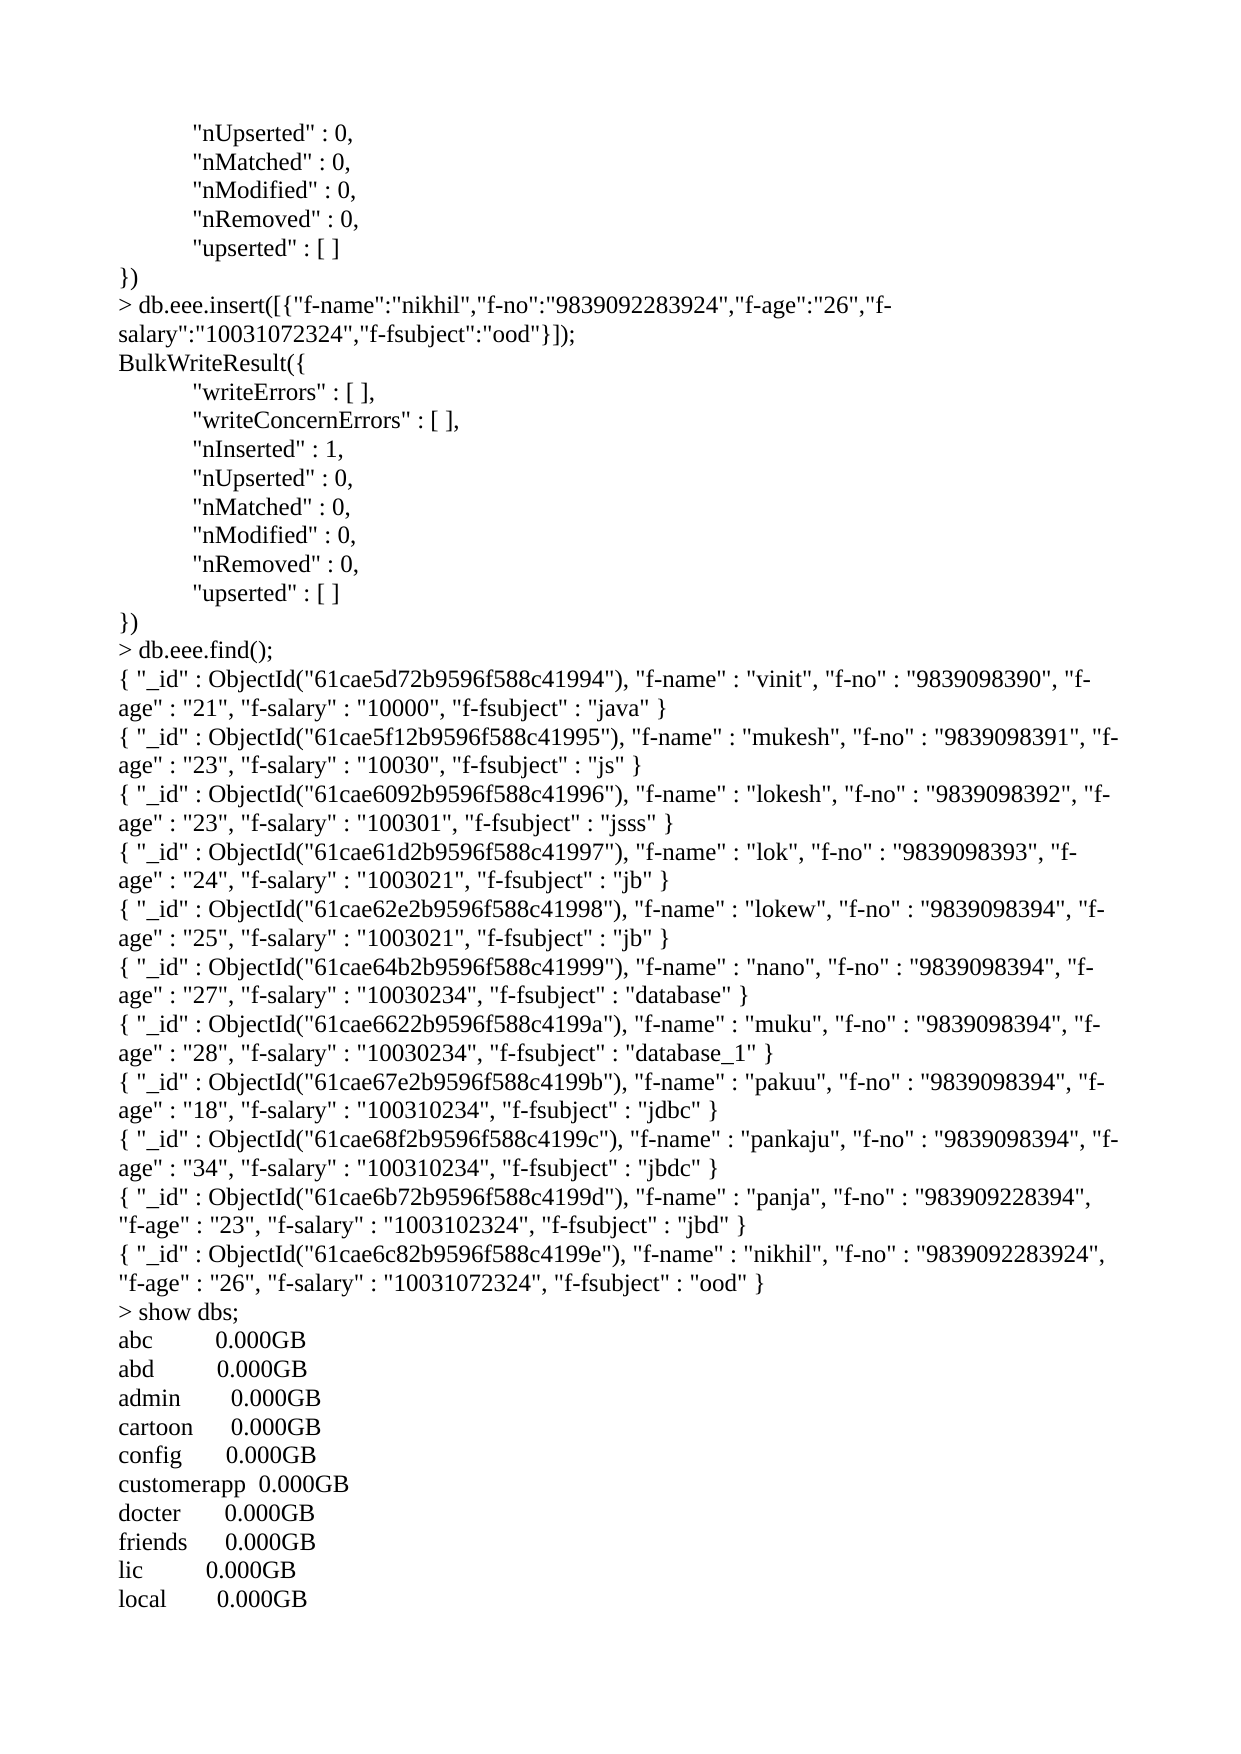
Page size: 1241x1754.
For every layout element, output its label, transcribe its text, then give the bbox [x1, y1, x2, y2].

text { "_id" : ObjectId("61cae64b2b9596f588c41999"), "f-name" : "nano", "f-no" : "9839098394", "f-age" : "27", "f-salary" : "10030234", "f-fsubject" : "database" } [118, 952, 1122, 1009]
text > db.eee.insert([{"f-name":"nikhil","f-no":"9839092283924","f-age":"26","f-salary":"10031072324","f-fsubject":"ood"}]); [118, 291, 1122, 348]
text }) [118, 262, 1122, 291]
text "nMatched" : 0, [118, 147, 1122, 176]
text { "_id" : ObjectId("61cae5d72b9596f588c41994"), "f-name" : "vinit", "f-no" : "9839098390", "f-age" : "21", "f-salary" : "10000", "f-fsubject" : "java" } [118, 664, 1122, 722]
text "nUpserted" : 0, [118, 463, 1122, 492]
text abd 0.000GB [118, 1354, 1122, 1383]
text "writeErrors" : [ ], [118, 377, 1122, 406]
text "nInserted" : 1, [118, 434, 1122, 463]
text admin 0.000GB [118, 1383, 1122, 1412]
text "nRemoved" : 0, [118, 549, 1122, 578]
text "upserted" : [ ] [118, 578, 1122, 607]
text BulkWriteResult({ [118, 348, 1122, 377]
text { "_id" : ObjectId("61cae6622b9596f588c4199a"), "f-name" : "muku", "f-no" : "9839098394", "f-age" : "28", "f-salary" : "10030234", "f-fsubject" : "database_1" } [118, 1009, 1122, 1067]
text docter 0.000GB [118, 1498, 1122, 1527]
text > show dbs; [118, 1297, 1122, 1326]
text }) [118, 607, 1122, 636]
text { "_id" : ObjectId("61cae6b72b9596f588c4199d"), "f-name" : "panja", "f-no" : "983909228394", "f-age" : "23", "f-salary" : "1003102324", "f-fsubject" : "jbd" } [118, 1182, 1122, 1239]
text { "_id" : ObjectId("61cae6092b9596f588c41996"), "f-name" : "lokesh", "f-no" : "9839098392", "f-age" : "23", "f-salary" : "100301", "f-fsubject" : "jsss" } [118, 779, 1122, 837]
text config 0.000GB [118, 1441, 1122, 1469]
text { "_id" : ObjectId("61cae68f2b9596f588c4199c"), "f-name" : "pankaju", "f-no" : "9839098394", "f-age" : "34", "f-salary" : "100310234", "f-fsubject" : "jbdc" } [118, 1124, 1122, 1182]
text { "_id" : ObjectId("61cae61d2b9596f588c41997"), "f-name" : "lok", "f-no" : "9839098393", "f-age" : "24", "f-salary" : "1003021", "f-fsubject" : "jb" } [118, 837, 1122, 894]
text "writeConcernErrors" : [ ], [118, 406, 1122, 434]
text cartoon 0.000GB [118, 1412, 1122, 1441]
text lic 0.000GB [118, 1556, 1122, 1584]
text "nMatched" : 0, [118, 492, 1122, 521]
text friends 0.000GB [118, 1527, 1122, 1556]
text "nModified" : 0, [118, 521, 1122, 549]
text "upserted" : [ ] [118, 233, 1122, 262]
text abc 0.000GB [118, 1326, 1122, 1354]
text "nModified" : 0, [118, 176, 1122, 204]
text "nUpserted" : 0, [118, 118, 1122, 147]
text "nRemoved" : 0, [118, 204, 1122, 233]
text local 0.000GB [118, 1584, 1122, 1613]
text { "_id" : ObjectId("61cae6c82b9596f588c4199e"), "f-name" : "nikhil", "f-no" : "9839092283924", "f-age" : "26", "f-salary" : "10031072324", "f-fsubject" : "ood" } [118, 1239, 1122, 1297]
text customerapp 0.000GB [118, 1469, 1122, 1498]
text { "_id" : ObjectId("61cae67e2b9596f588c4199b"), "f-name" : "pakuu", "f-no" : "9839098394", "f-age" : "18", "f-salary" : "100310234", "f-fsubject" : "jdbc" } [118, 1067, 1122, 1124]
text { "_id" : ObjectId("61cae62e2b9596f588c41998"), "f-name" : "lokew", "f-no" : "9839098394", "f-age" : "25", "f-salary" : "1003021", "f-fsubject" : "jb" } [118, 894, 1122, 952]
text { "_id" : ObjectId("61cae5f12b9596f588c41995"), "f-name" : "mukesh", "f-no" : "9839098391", "f-age" : "23", "f-salary" : "10030", "f-fsubject" : "js" } [118, 722, 1122, 779]
text > db.eee.find(); [118, 636, 1122, 664]
